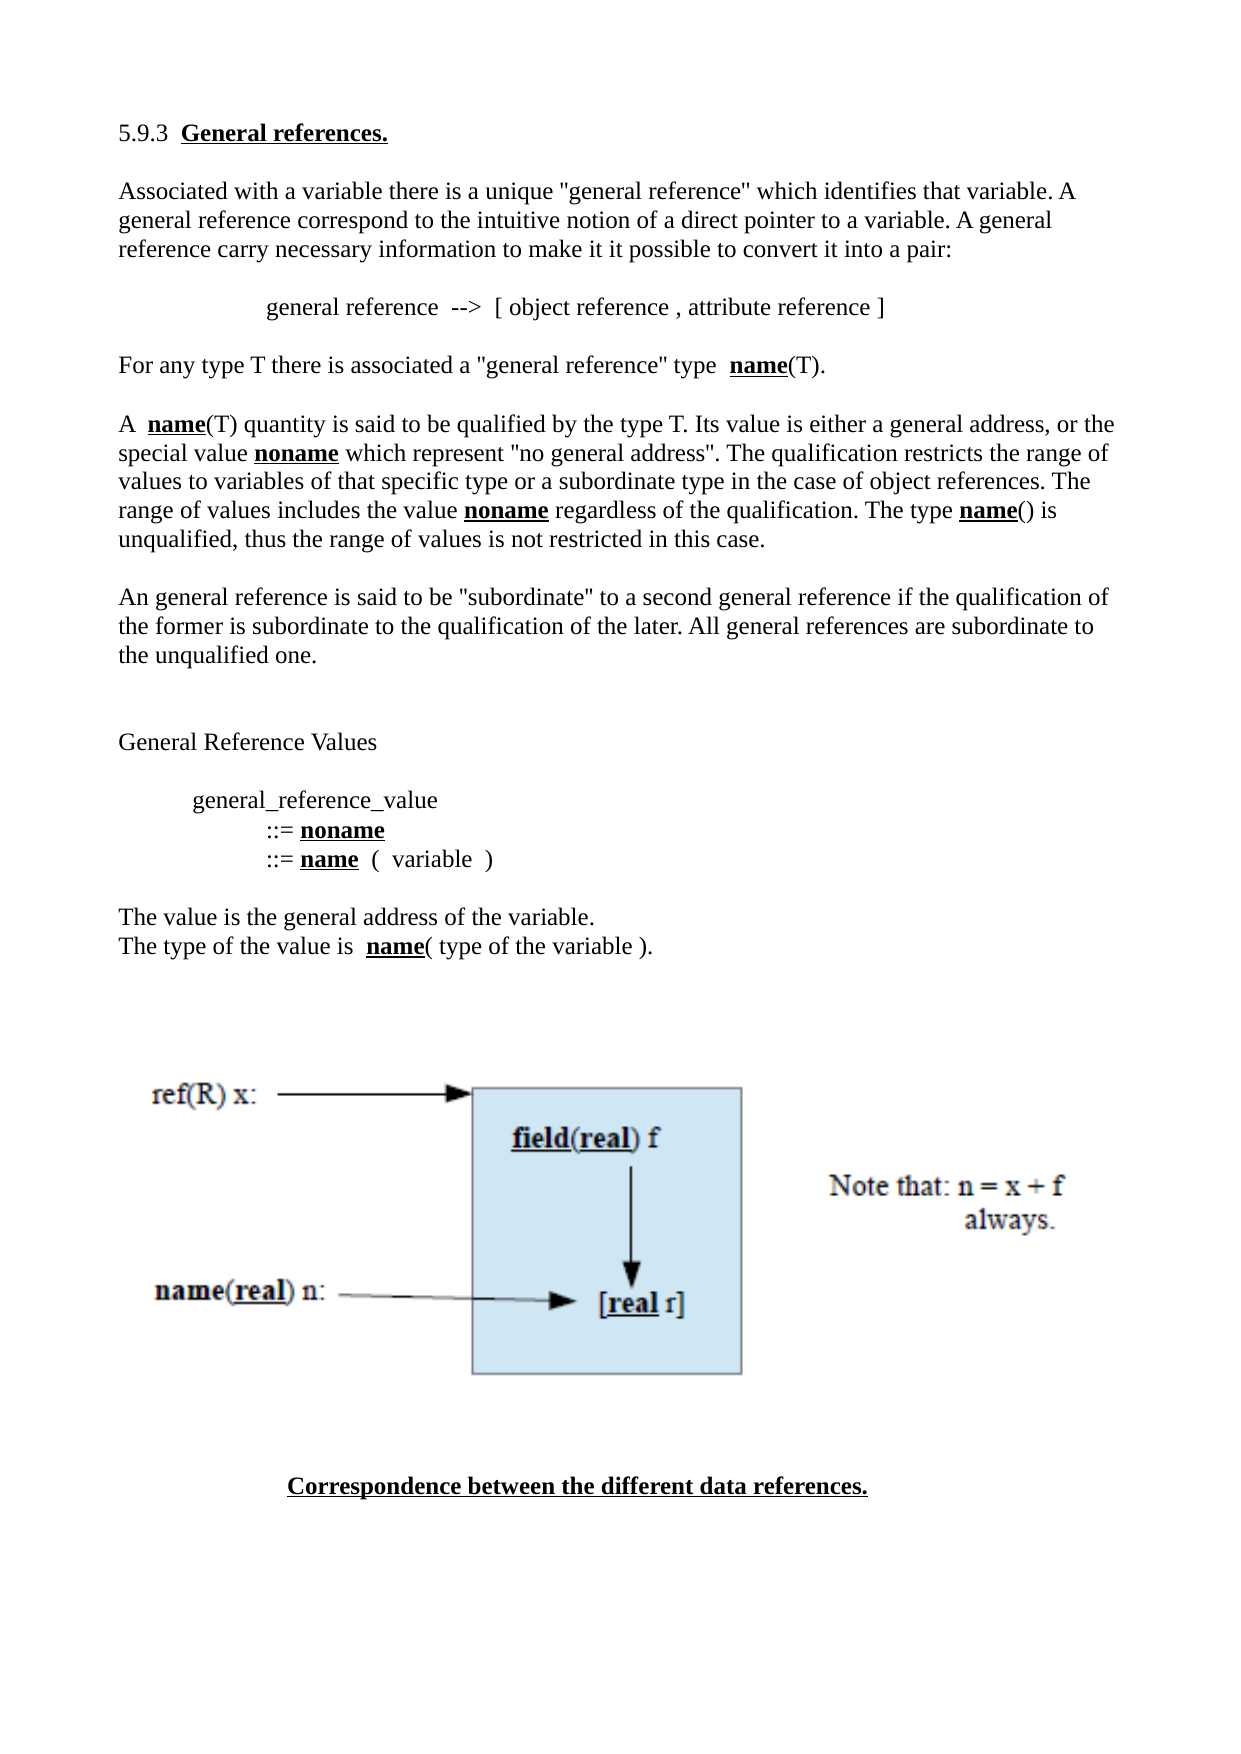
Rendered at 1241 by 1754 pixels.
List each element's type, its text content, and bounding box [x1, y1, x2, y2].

text 5.9.3 General references. [118, 118, 1122, 147]
text An general reference is said to be ''subordinate'' to a second general reference if the qualification of the former is subordinate to the qualification of the later. All general references are subordinate to the unqualified one. [118, 582, 1122, 668]
text The type of the value is name( type of the variable ). [118, 931, 1122, 960]
text General Reference Values [118, 727, 1122, 756]
text The value is the general address of the variable. [118, 902, 1122, 931]
text ::= noname [118, 815, 1122, 843]
text For any type T there is associated a ''general reference'' type name(T). [118, 351, 1122, 379]
text ::= name ( variable ) [118, 844, 1122, 873]
picture [126, 1048, 1114, 1413]
text A name(T) quantity is said to be qualified by the type T. Its value is either a general address, or the special value noname which represent ''no general address''. The qualification restricts the range of values to variables of that specific type or a subordinate type in the case of object references. The range of values includes the value noname regardless of the qualification. The type name() is unqualified, thus the range of values is not restricted in this case. [118, 409, 1122, 553]
text Correspondence between the different data references. [118, 1471, 1122, 1500]
text Associated with a variable there is a unique ''general reference'' which identifies that variable. A general reference correspond to the intuitive notion of a direct pointer to a variable. A general reference carry necessary information to make it it possible to convert it into a pair: [118, 176, 1122, 263]
text general reference --> [ object reference , attribute reference ] [118, 292, 1122, 321]
text general_reference_value [118, 786, 1122, 814]
